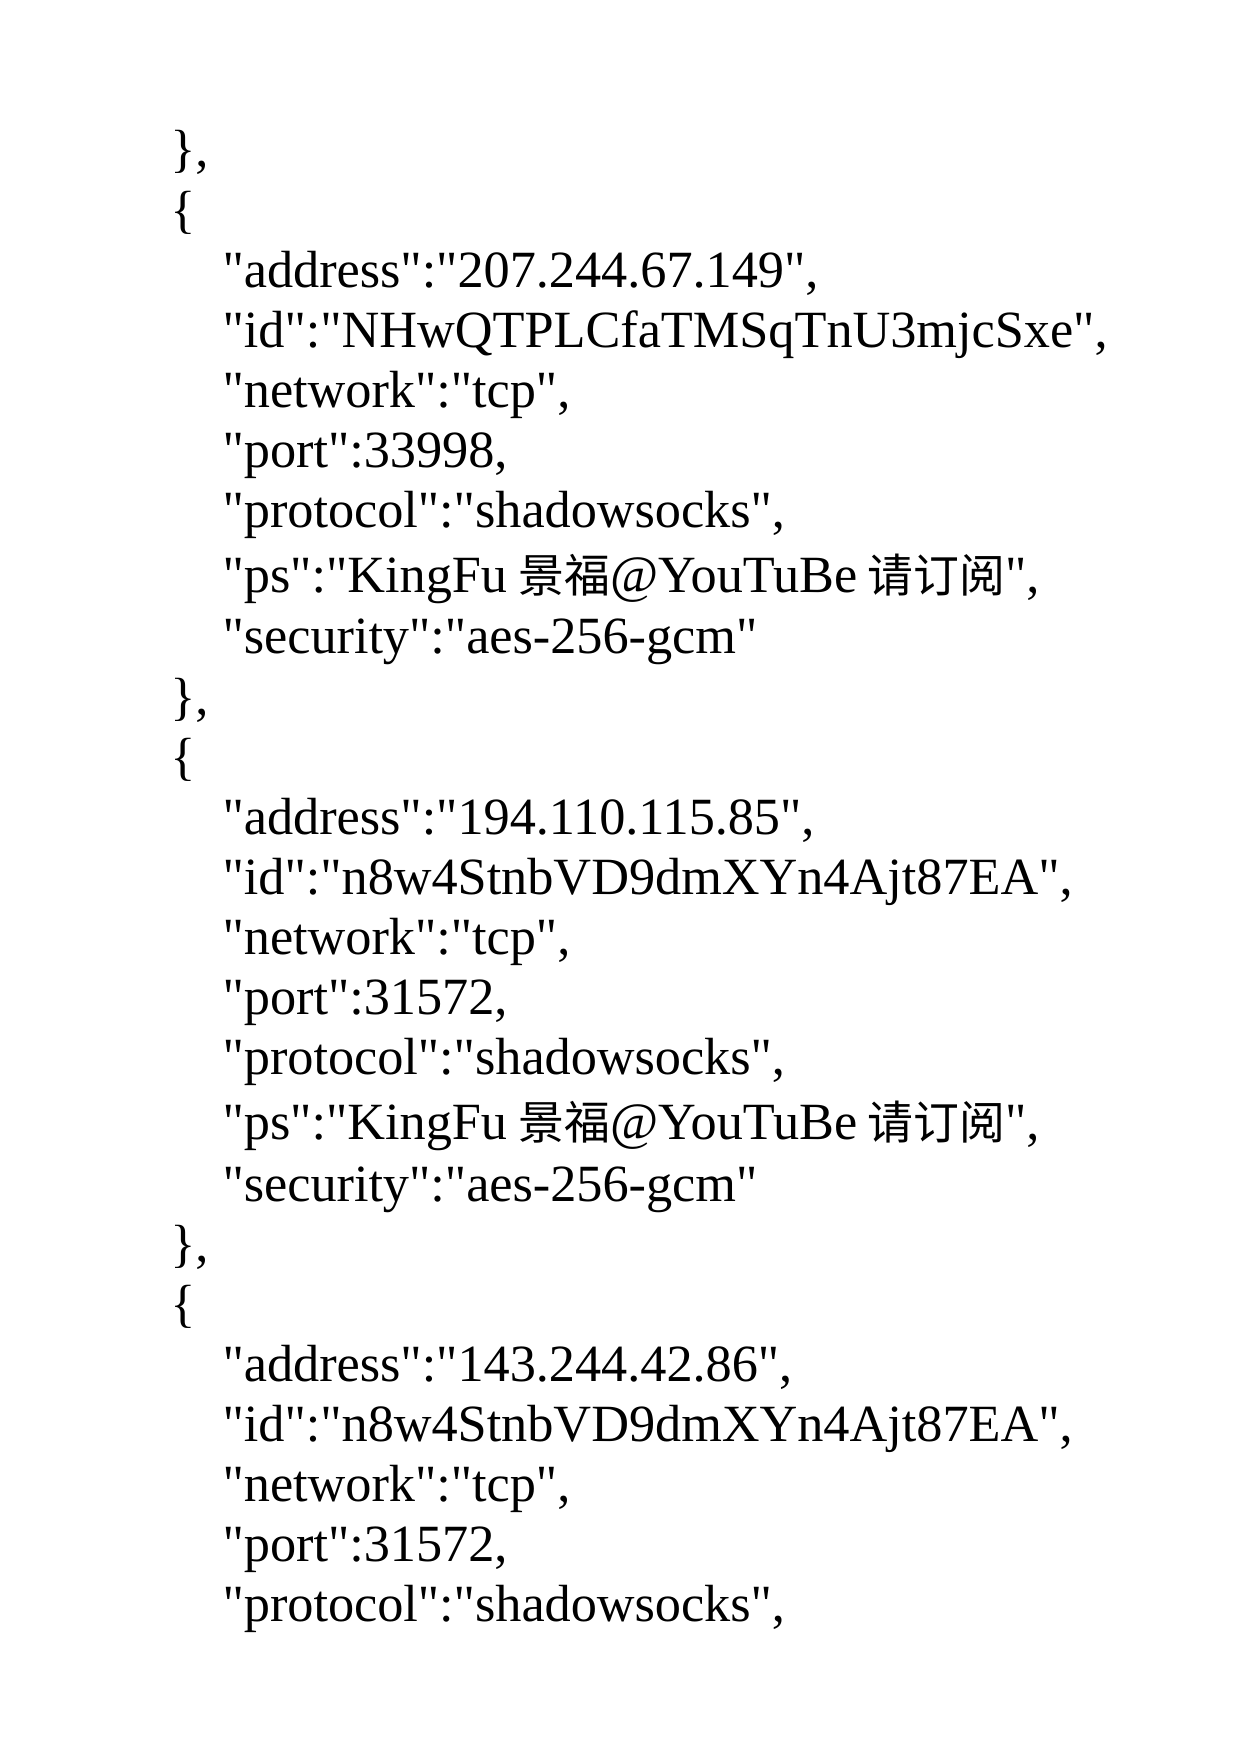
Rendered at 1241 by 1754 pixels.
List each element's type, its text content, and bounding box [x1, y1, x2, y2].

text }, [118, 665, 1122, 725]
text "address":"194.110.115.85", [118, 786, 1122, 846]
text { [118, 178, 1122, 238]
text "security":"aes-256-gcm" [118, 605, 1122, 665]
text "protocol":"shadowsocks", [118, 1026, 1122, 1086]
text "protocol":"shadowsocks", [118, 1573, 1122, 1633]
text "ps":"KingFu景福@YouTuBe请订阅", [118, 539, 1122, 605]
text "port":33998, [118, 419, 1122, 479]
text "protocol":"shadowsocks", [118, 479, 1122, 539]
text "port":31572, [118, 1513, 1122, 1573]
text { [118, 1273, 1122, 1333]
text "security":"aes-256-gcm" [118, 1152, 1122, 1212]
text "address":"143.244.42.86", [118, 1333, 1122, 1393]
text "id":"n8w4StnbVD9dmXYn4Ajt87EA", [118, 846, 1122, 906]
text "ps":"KingFu景福@YouTuBe请订阅", [118, 1086, 1122, 1152]
text }, [118, 118, 1122, 178]
text "id":"NHwQTPLCfaTMSqTnU3mjcSxe", [118, 298, 1122, 358]
text "network":"tcp", [118, 1453, 1122, 1513]
text "network":"tcp", [118, 906, 1122, 966]
text }, [118, 1212, 1122, 1273]
text { [118, 725, 1122, 786]
text "port":31572, [118, 966, 1122, 1026]
text "id":"n8w4StnbVD9dmXYn4Ajt87EA", [118, 1393, 1122, 1453]
text "network":"tcp", [118, 358, 1122, 419]
text "address":"207.244.67.149", [118, 238, 1122, 298]
